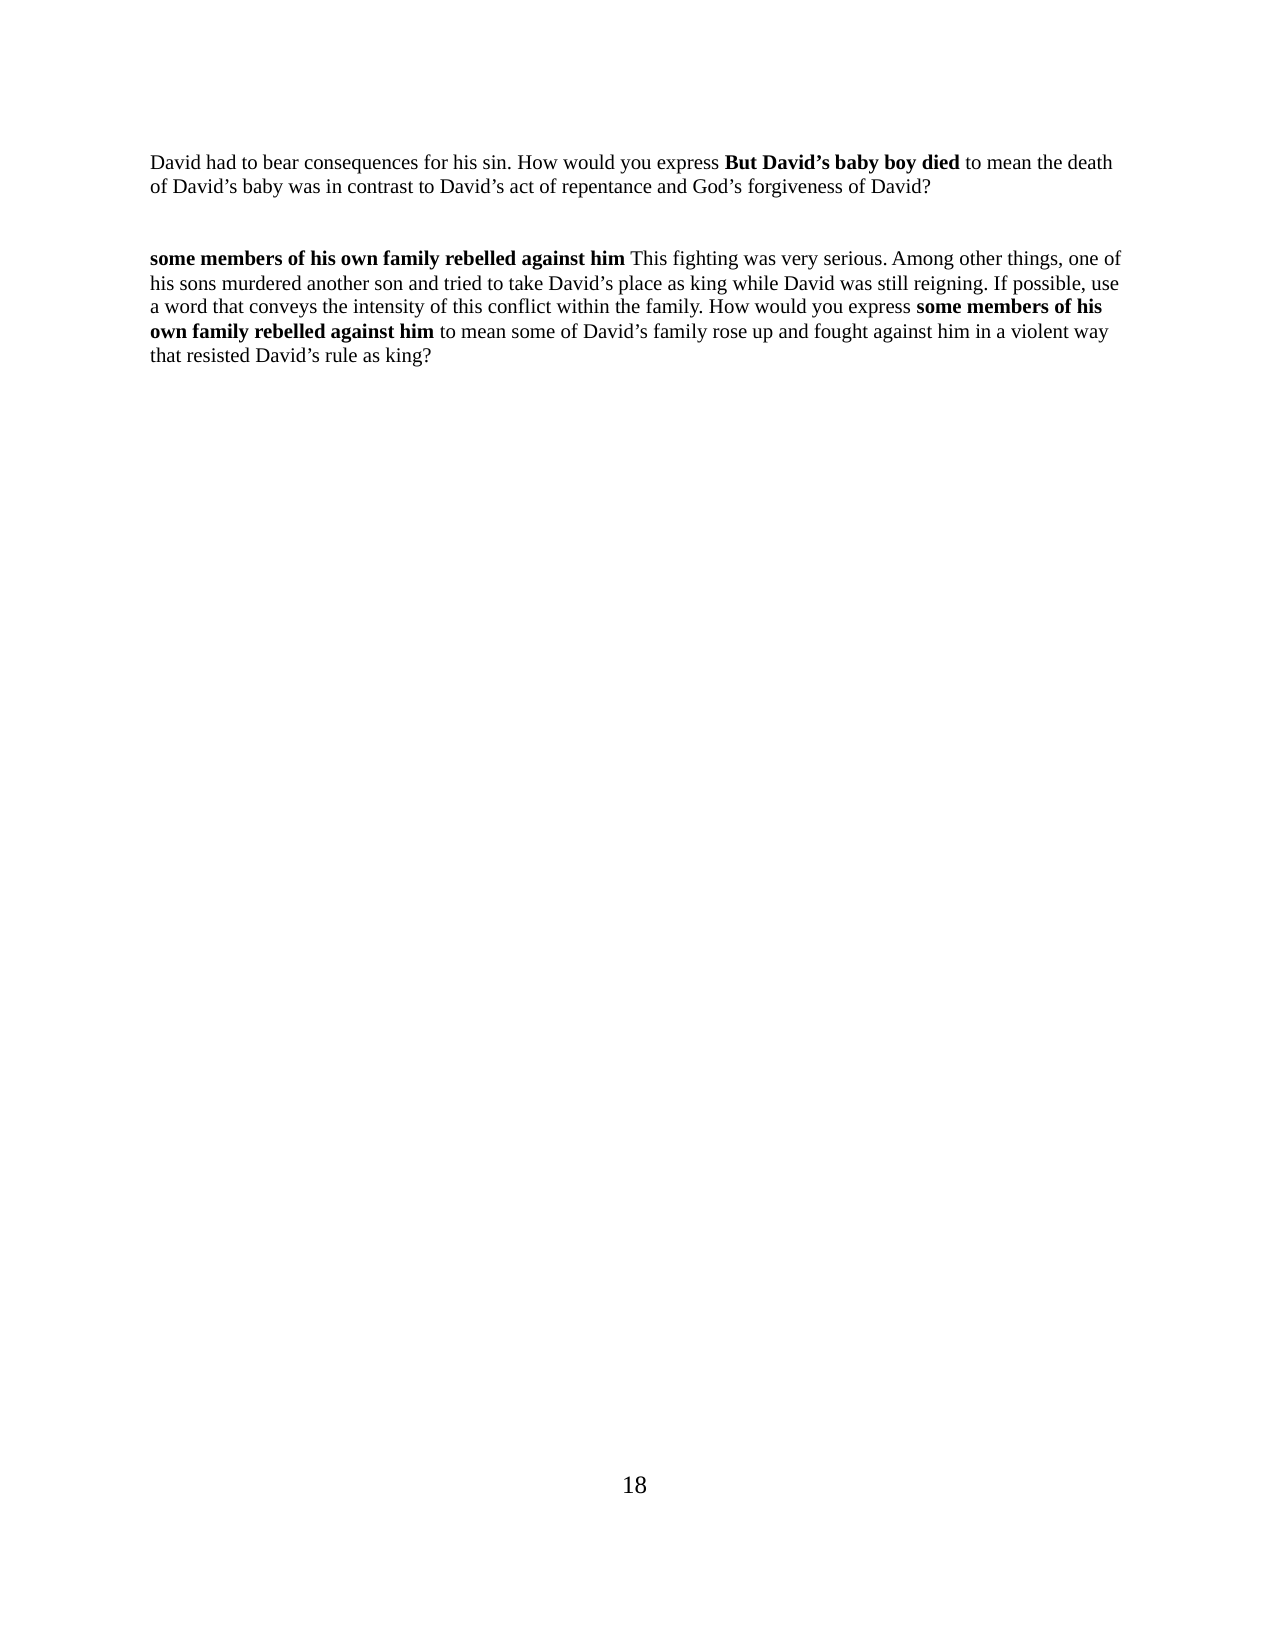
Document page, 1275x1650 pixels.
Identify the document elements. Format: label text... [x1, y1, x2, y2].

text David had to bear consequences for his sin. How would you express But David’s baby boy died to mean the death of David’s baby was in contrast to David’s act of repentance and God’s forgiveness of David? [150, 150, 1125, 198]
text some members of his own family rebelled against him This fighting was very serious. Among other things, one of his sons murdered another son and tried to take David’s place as king while David was still reigning. If possible, use a word that conveys the intensity of this conflict within the family. How would you express some members of his own family rebelled against him to mean some of David’s family rose up and fought against him in a violent way that resisted David’s rule as king? [150, 246, 1125, 367]
